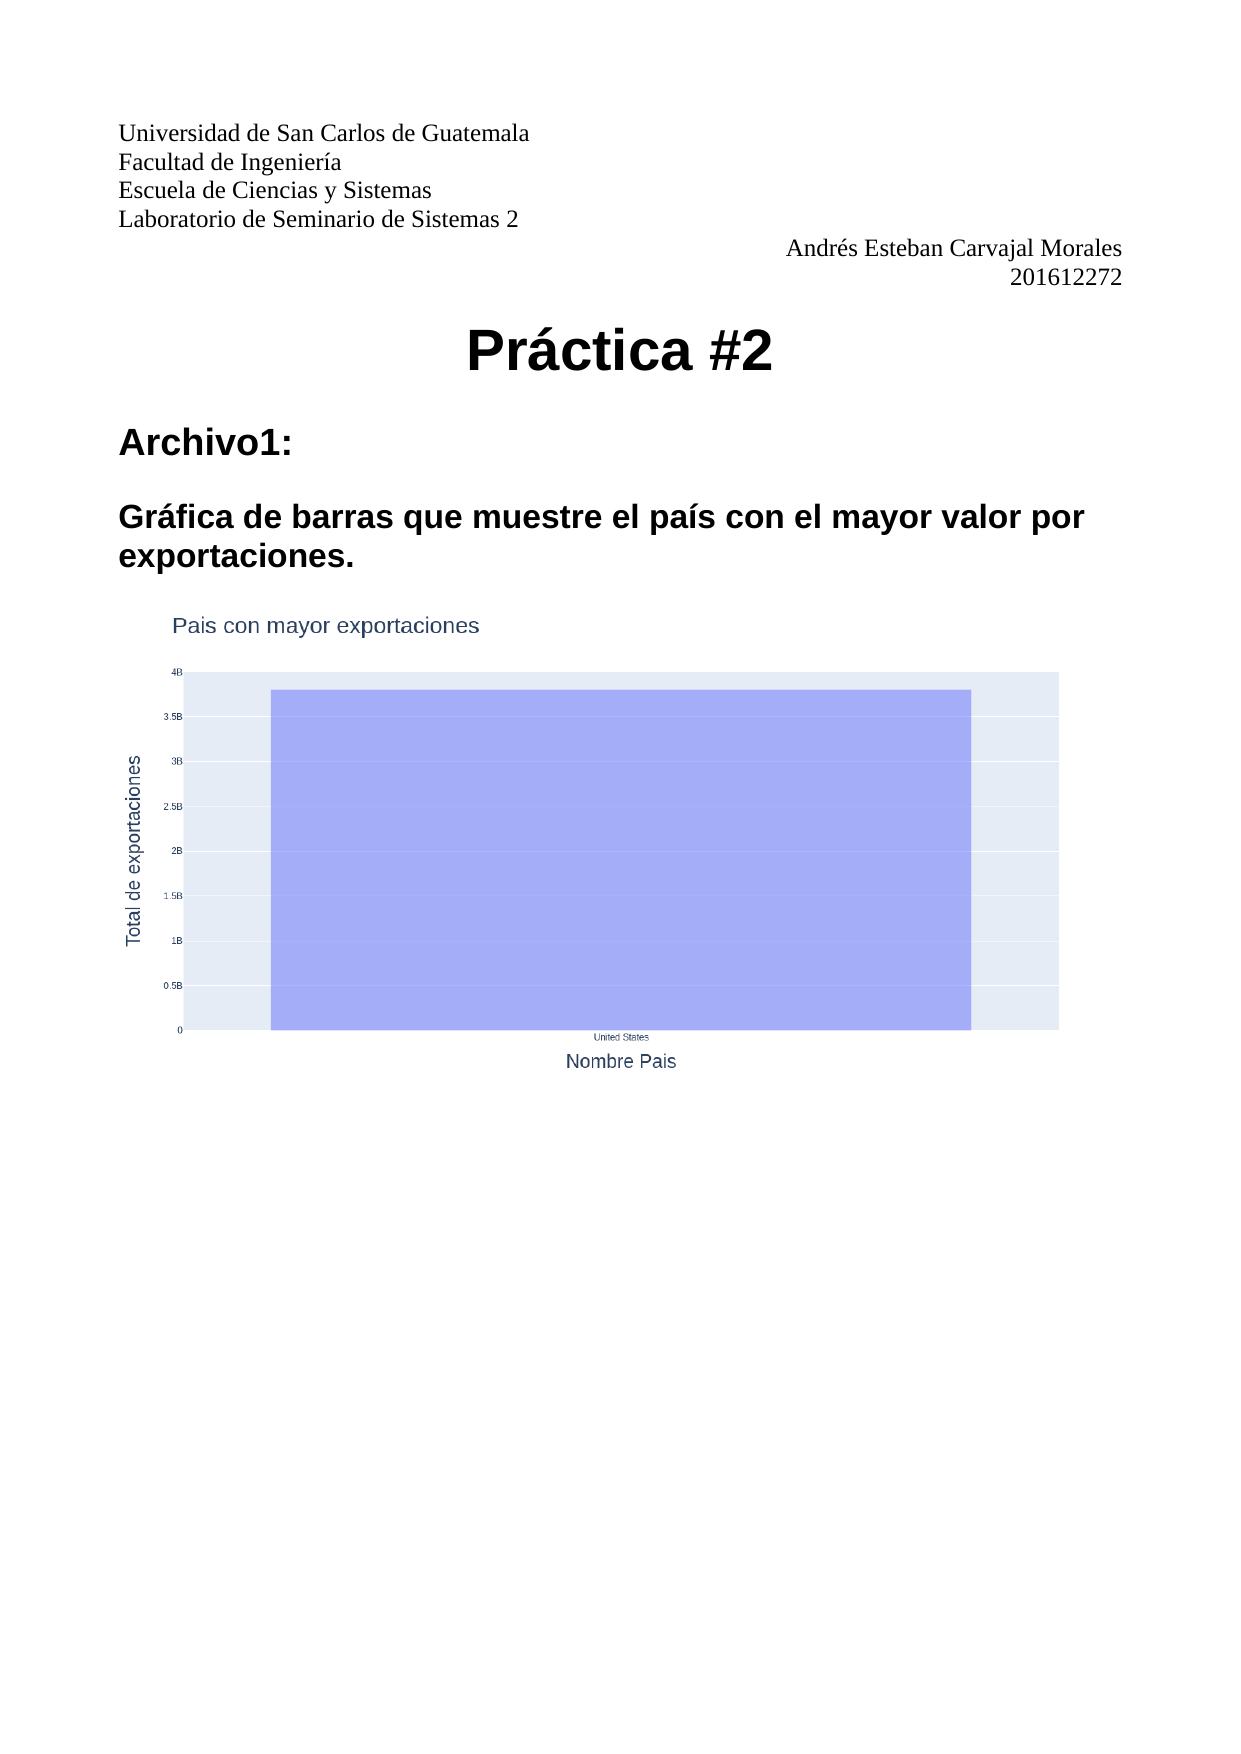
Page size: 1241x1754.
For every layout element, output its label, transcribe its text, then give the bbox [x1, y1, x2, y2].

subtitle Archivo1: [118, 420, 1122, 464]
text Andrés Esteban Carvajal Morales [118, 233, 1122, 262]
text Laboratorio de Seminario de Sistemas 2 [118, 204, 1122, 233]
title Práctica #2 [118, 316, 1122, 383]
text 201612272 [118, 262, 1122, 291]
picture [118, 590, 1123, 1096]
subtitle Gráfica de barras que muestre el país con el mayor valor por exportaciones. [118, 497, 1122, 574]
text Universidad de San Carlos de Guatemala [118, 118, 1122, 147]
text Facultad de Ingeniería [118, 147, 1122, 176]
text Escuela de Ciencias y Sistemas [118, 176, 1122, 204]
